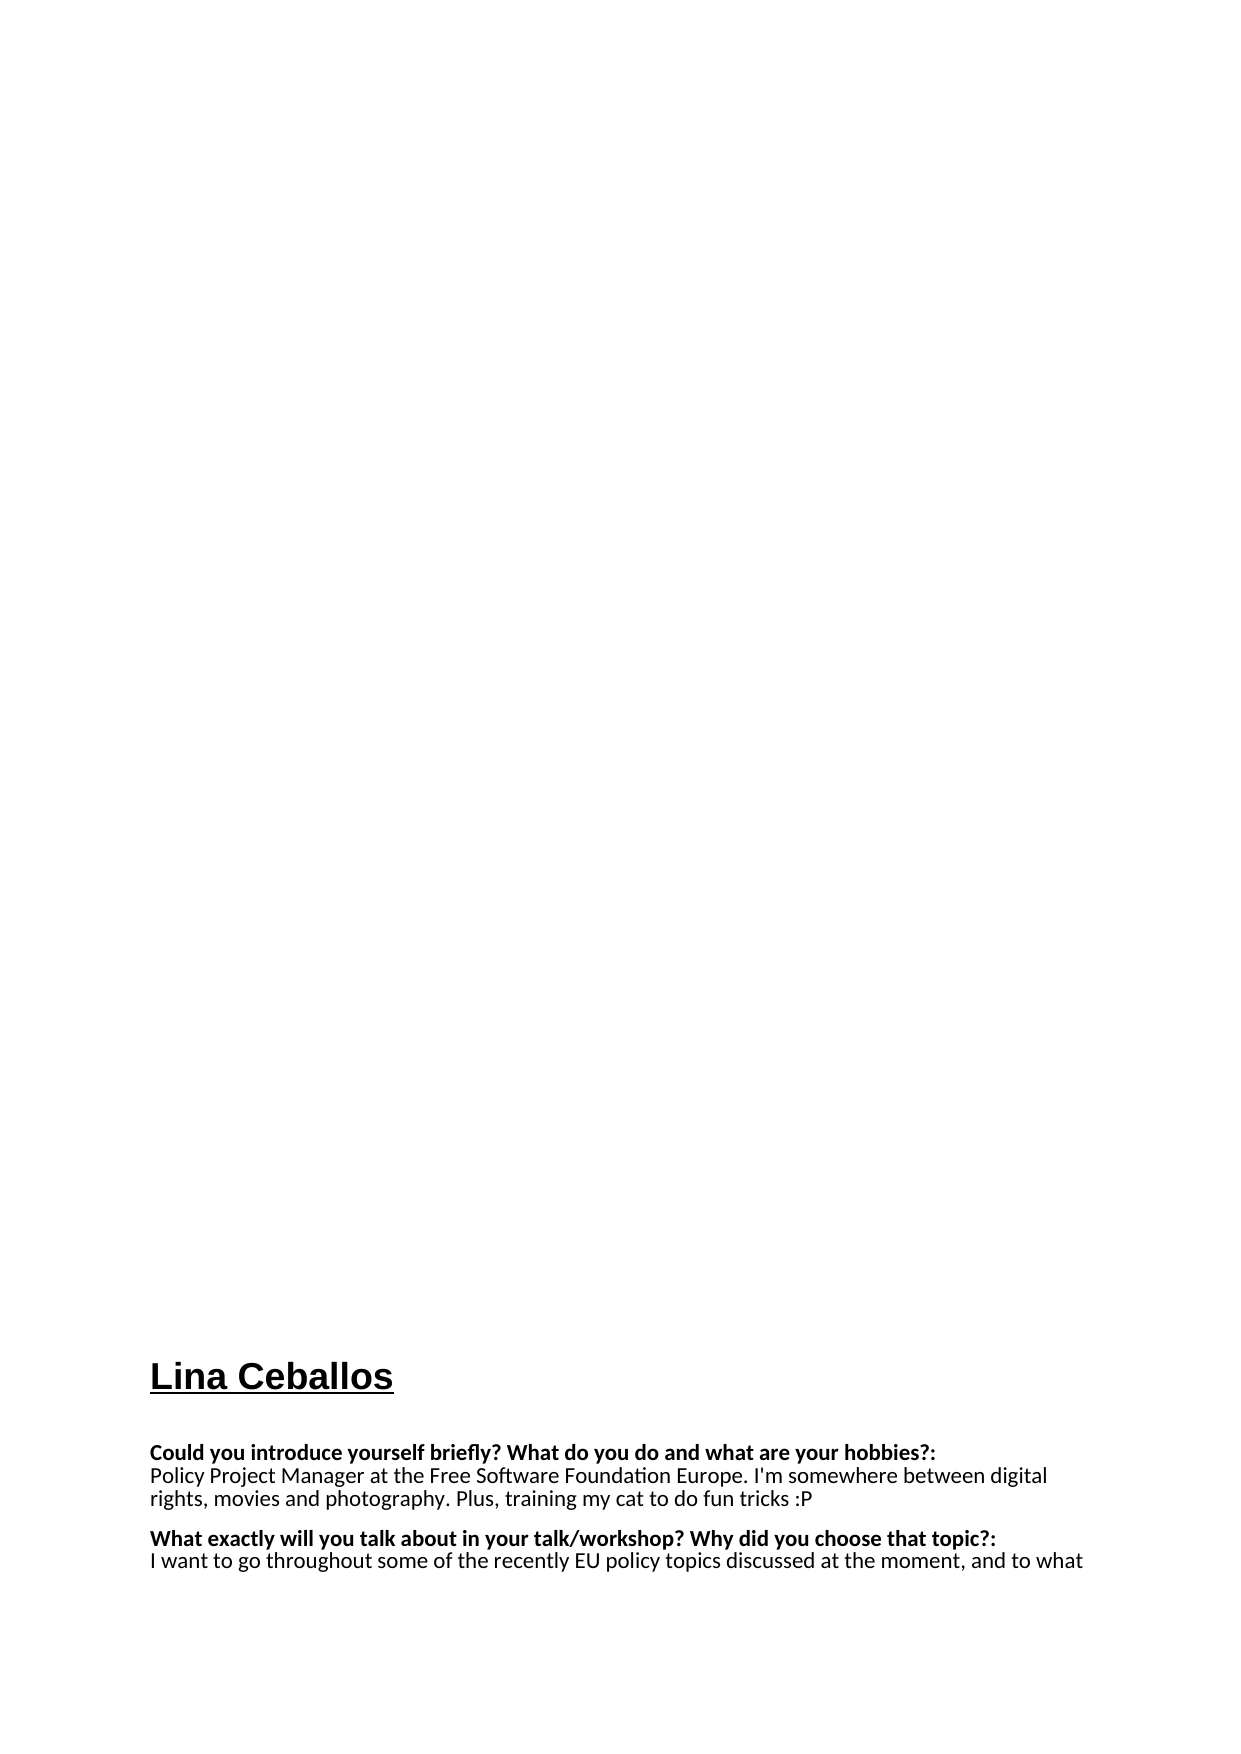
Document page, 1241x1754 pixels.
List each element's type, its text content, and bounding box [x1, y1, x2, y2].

text Could you introduce yourself briefly? What do you do and what are your hobbies?: Policy Project Manager at the Free Software Foundation Europe. I'm somewhere between digital rights, movies and photography. Plus, training my cat to do fun tricks :P [150, 1443, 1090, 1512]
subtitle Lina Ceballos [150, 1356, 1090, 1397]
text What exactly will you talk about in your talk/workshop? Why did you choose that topic?: I want to go throughout some of the recently EU policy topics discussed at the moment, and to what [150, 1529, 1090, 1574]
